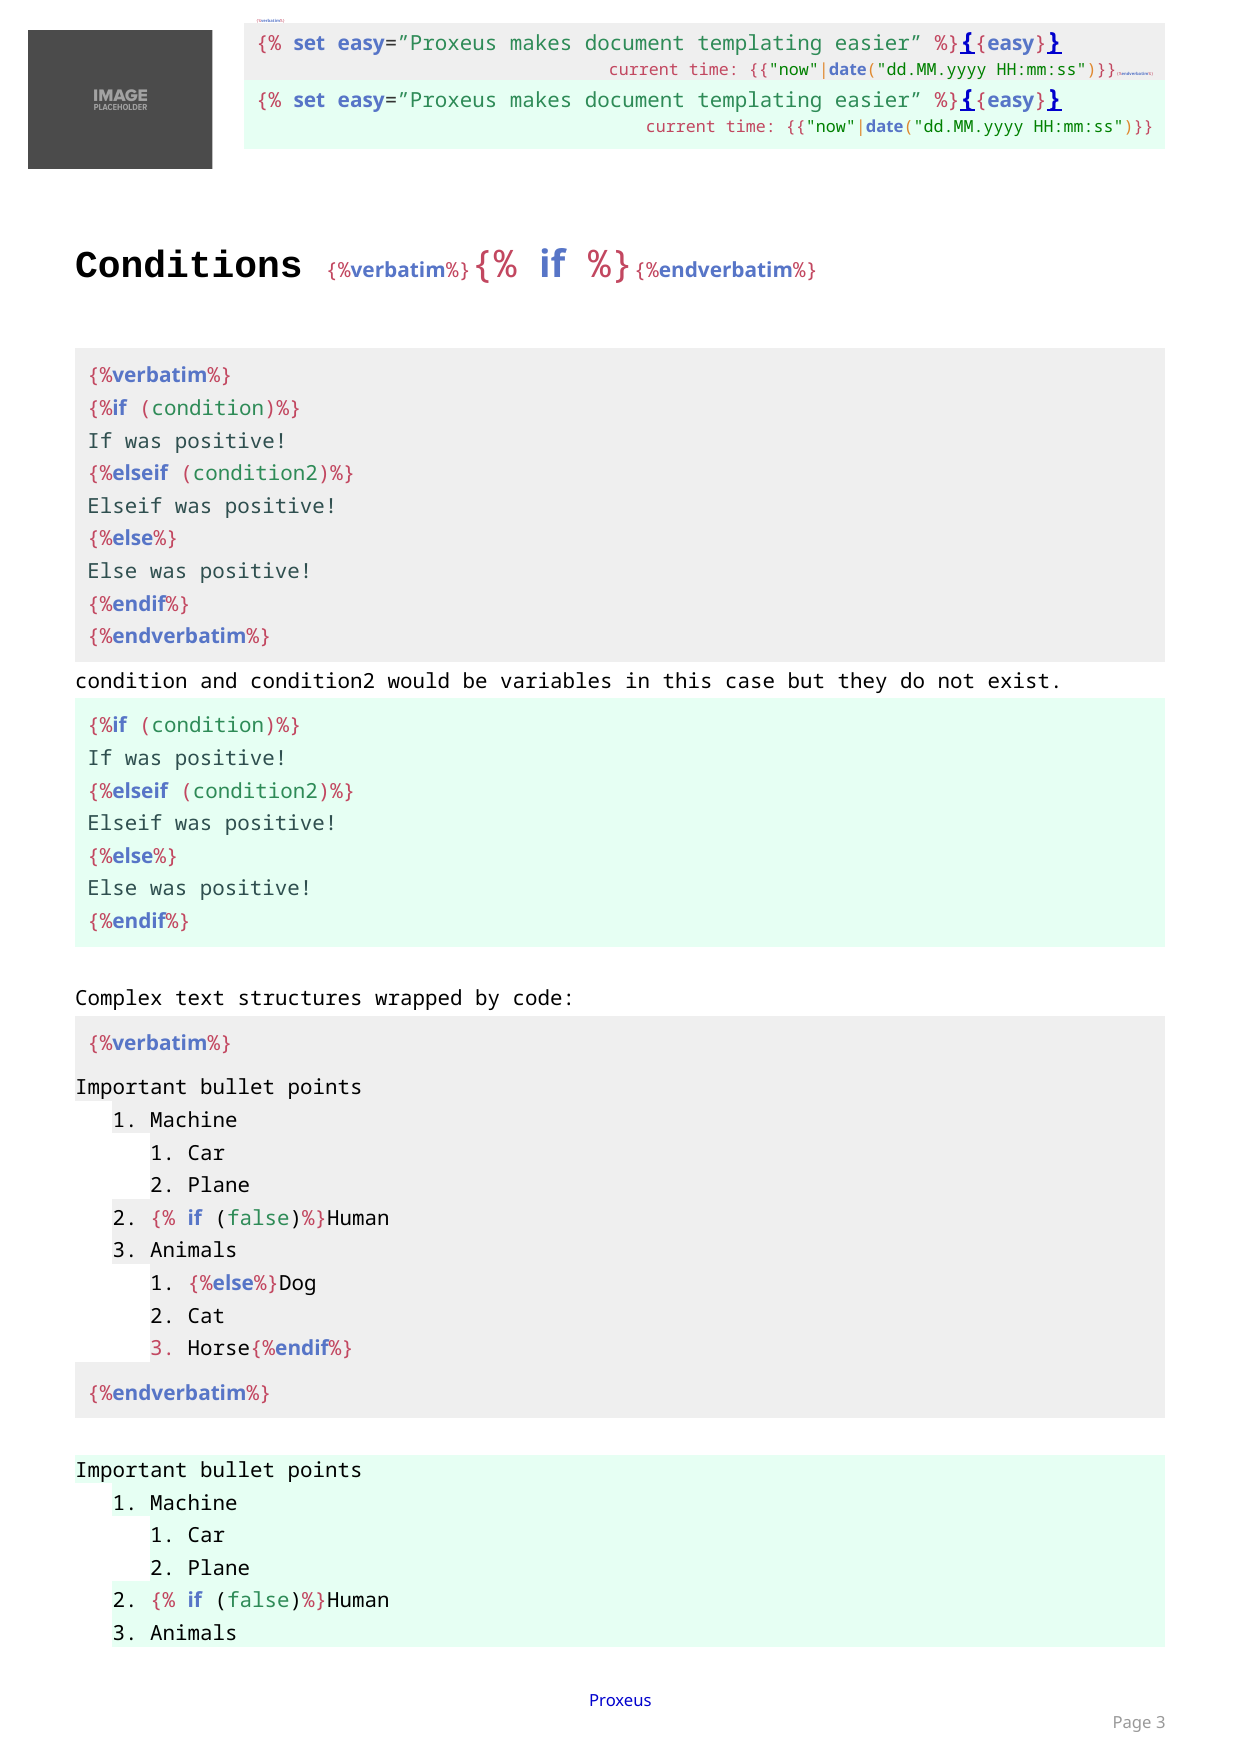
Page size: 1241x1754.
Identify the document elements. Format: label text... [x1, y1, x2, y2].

list Car [150, 1520, 1165, 1549]
text Elseif was positive! [75, 796, 1165, 829]
picture [28, 30, 213, 169]
text {%verbatim%} [75, 1016, 1165, 1068]
text Important bullet points [75, 1072, 1165, 1101]
text If was positive! [75, 414, 1165, 446]
text {%if (condition)%} [75, 381, 1165, 414]
text {%endif%} [75, 894, 1165, 947]
text Elseif was positive! [75, 479, 1165, 512]
text {%endverbatim%} [75, 1366, 1165, 1418]
list {% if (false)%}Human [112, 1203, 1165, 1231]
list Car [150, 1138, 1165, 1166]
list Plane [150, 1170, 1165, 1199]
text Important bullet points [75, 1455, 1165, 1483]
text condition and condition2 would be variables in this case but they do not exist. [75, 666, 1165, 694]
list Animals [112, 1236, 1165, 1264]
list Cat [150, 1301, 1165, 1329]
list Machine [112, 1488, 1165, 1516]
list Plane [150, 1553, 1165, 1581]
list Animals [112, 1618, 1165, 1647]
list Machine [112, 1105, 1165, 1133]
list {%else%}Dog [150, 1268, 1165, 1297]
text {%endif%} [75, 577, 1165, 609]
list Horse{%endif%} [150, 1333, 1165, 1362]
text {%elseif (condition2)%} [75, 764, 1165, 796]
text {%elseif (condition2)%} [75, 446, 1165, 479]
text If was positive! [75, 731, 1165, 764]
text {%else%} [75, 829, 1165, 862]
text Else was positive! [75, 862, 1165, 894]
text {%if (condition)%} [75, 698, 1165, 731]
text Else was positive! [75, 544, 1165, 577]
text Complex text structures wrapped by code: [75, 983, 1165, 1012]
text {%else%} [75, 512, 1165, 544]
text {%endverbatim%} [75, 609, 1165, 662]
text {%verbatim%} [75, 348, 1165, 381]
list {% if (false)%}Human [112, 1586, 1165, 1614]
subtitle Conditions {%verbatim%}{% if %}{%endverbatim%} [75, 237, 1165, 289]
